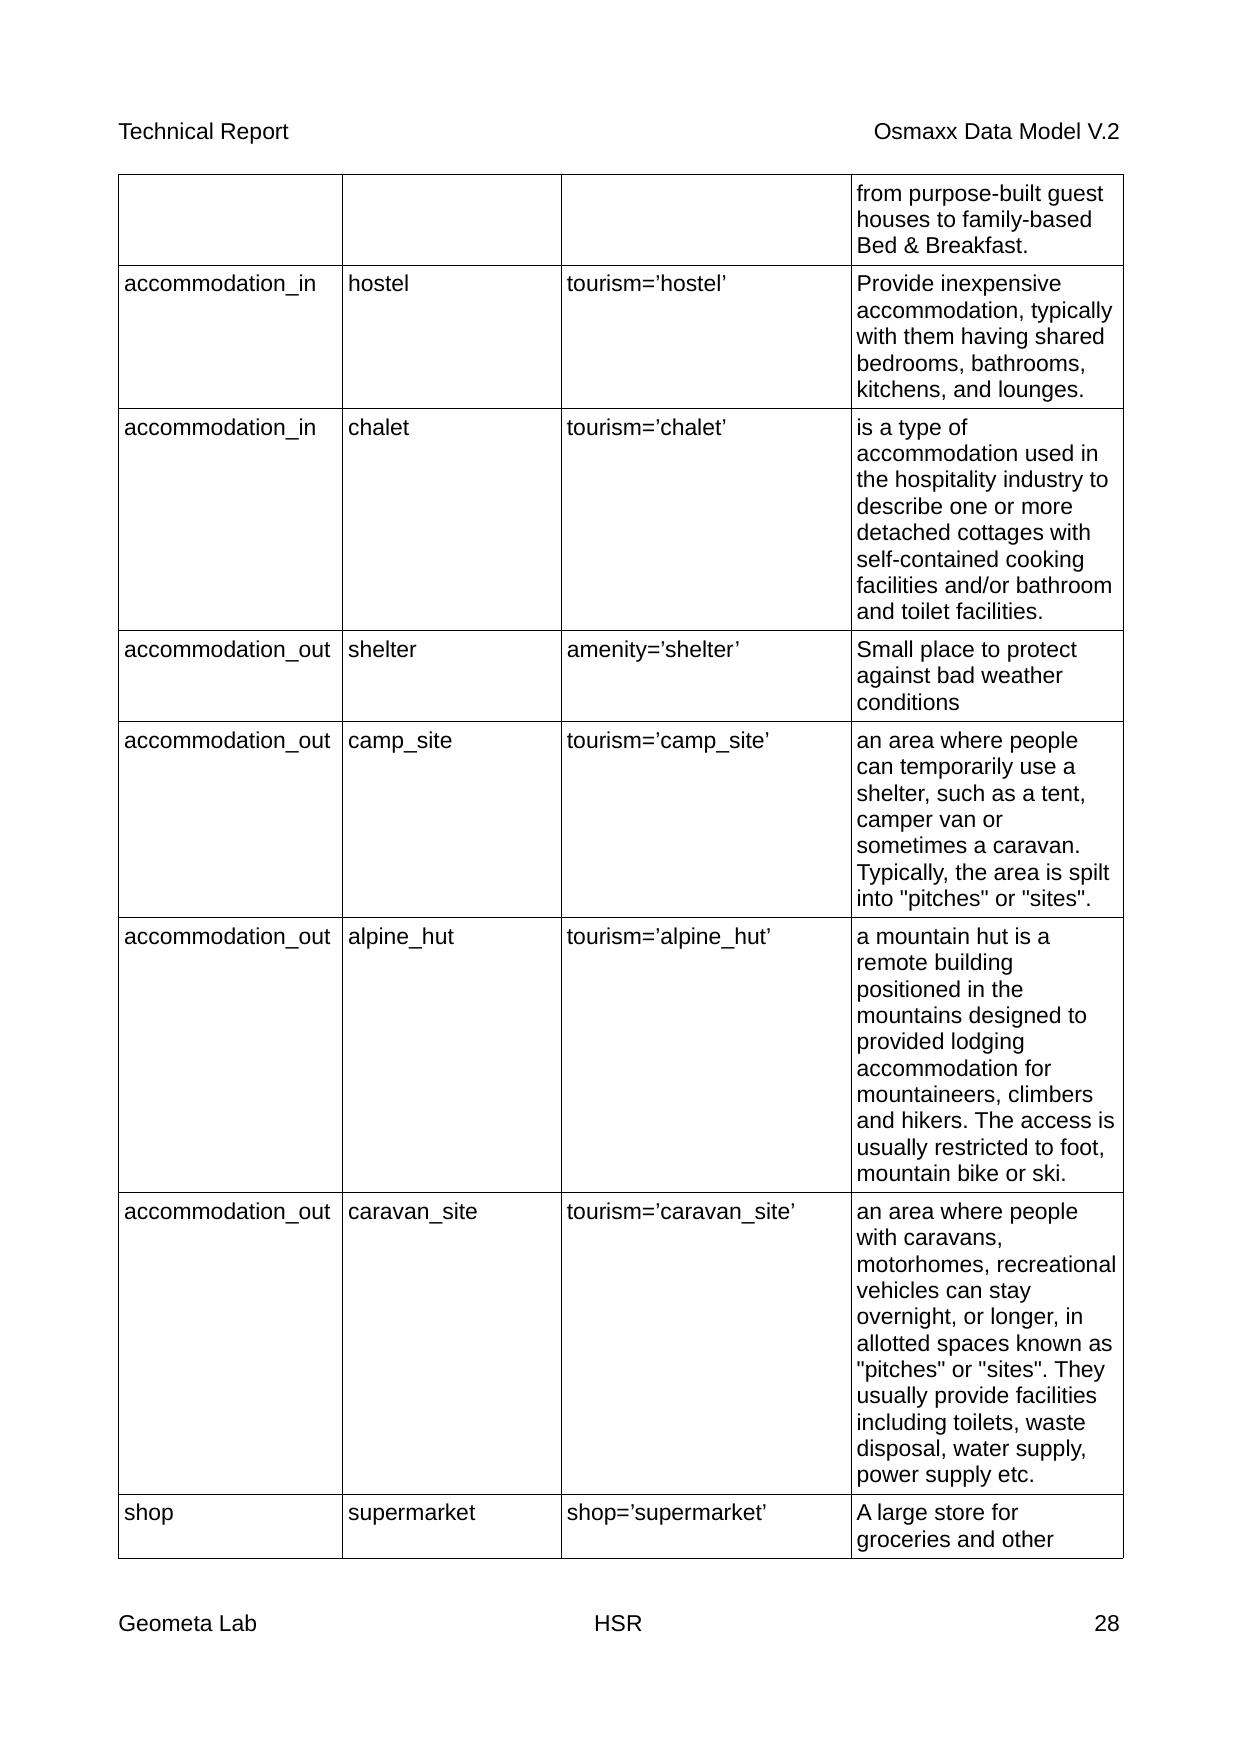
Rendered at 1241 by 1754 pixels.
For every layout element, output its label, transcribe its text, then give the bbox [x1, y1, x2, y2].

table_cell an area where people with caravans, motorhomes, recreational vehicles can stay overnight, or longer, in allotted spaces known as "pitches" or "sites". They usually provide facilities including toilets, waste disposal, water supply, power supply etc. [852, 1193, 1123, 1493]
table_cell tourism=’hostel’ [562, 266, 851, 408]
table_cell shop [119, 1495, 342, 1558]
table_cell an area where people can temporarily use a shelter, such as a tent, camper van or sometimes a caravan. Typically, the area is spilt into "pitches" or "sites". [852, 722, 1123, 917]
table_cell caravan_site [343, 1193, 561, 1493]
table_cell accommodation_in [119, 266, 342, 408]
table_cell accommodation_in [119, 409, 342, 630]
table_cell chalet [343, 409, 561, 630]
table_cell accommodation_out [119, 918, 342, 1192]
table_cell Provide inexpensive accommodation, typically with them having shared bedrooms, bathrooms, kitchens, and lounges. [852, 266, 1123, 408]
table_cell A large store for groceries and other [852, 1495, 1123, 1558]
table_cell accommodation_out [119, 1193, 342, 1493]
table_cell shop=’supermarket’ [562, 1495, 851, 1558]
table_cell shelter [343, 631, 561, 721]
table_cell [343, 175, 561, 264]
table_cell supermarket [343, 1495, 561, 1558]
table_cell amenity=’shelter’ [562, 631, 851, 721]
table_cell a mountain hut is a remote building positioned in the mountains designed to provided lodging accommodation for mountaineers, climbers and hikers. The access is usually restricted to foot, mountain bike or ski. [852, 918, 1123, 1192]
table_cell alpine_hut [343, 918, 561, 1192]
table_cell from purpose-built guest houses to family-based Bed & Breakfast. [852, 175, 1123, 264]
table_cell is a type of accommodation used in the hospitality industry to describe one or more detached cottages with self-contained cooking facilities and/or bathroom and toilet facilities. [852, 409, 1123, 630]
table_cell Small place to protect against bad weather conditions [852, 631, 1123, 721]
table_cell tourism=’chalet’ [562, 409, 851, 630]
table_cell [119, 175, 342, 264]
table_cell tourism=’camp_site’ [562, 722, 851, 917]
table_cell hostel [343, 266, 561, 408]
table_cell accommodation_out [119, 631, 342, 721]
table_cell [562, 175, 851, 264]
table_cell accommodation_out [119, 722, 342, 917]
table_cell tourism=’caravan_site’ [562, 1193, 851, 1493]
table_cell camp_site [343, 722, 561, 917]
table_cell tourism=’alpine_hut’ [562, 918, 851, 1192]
